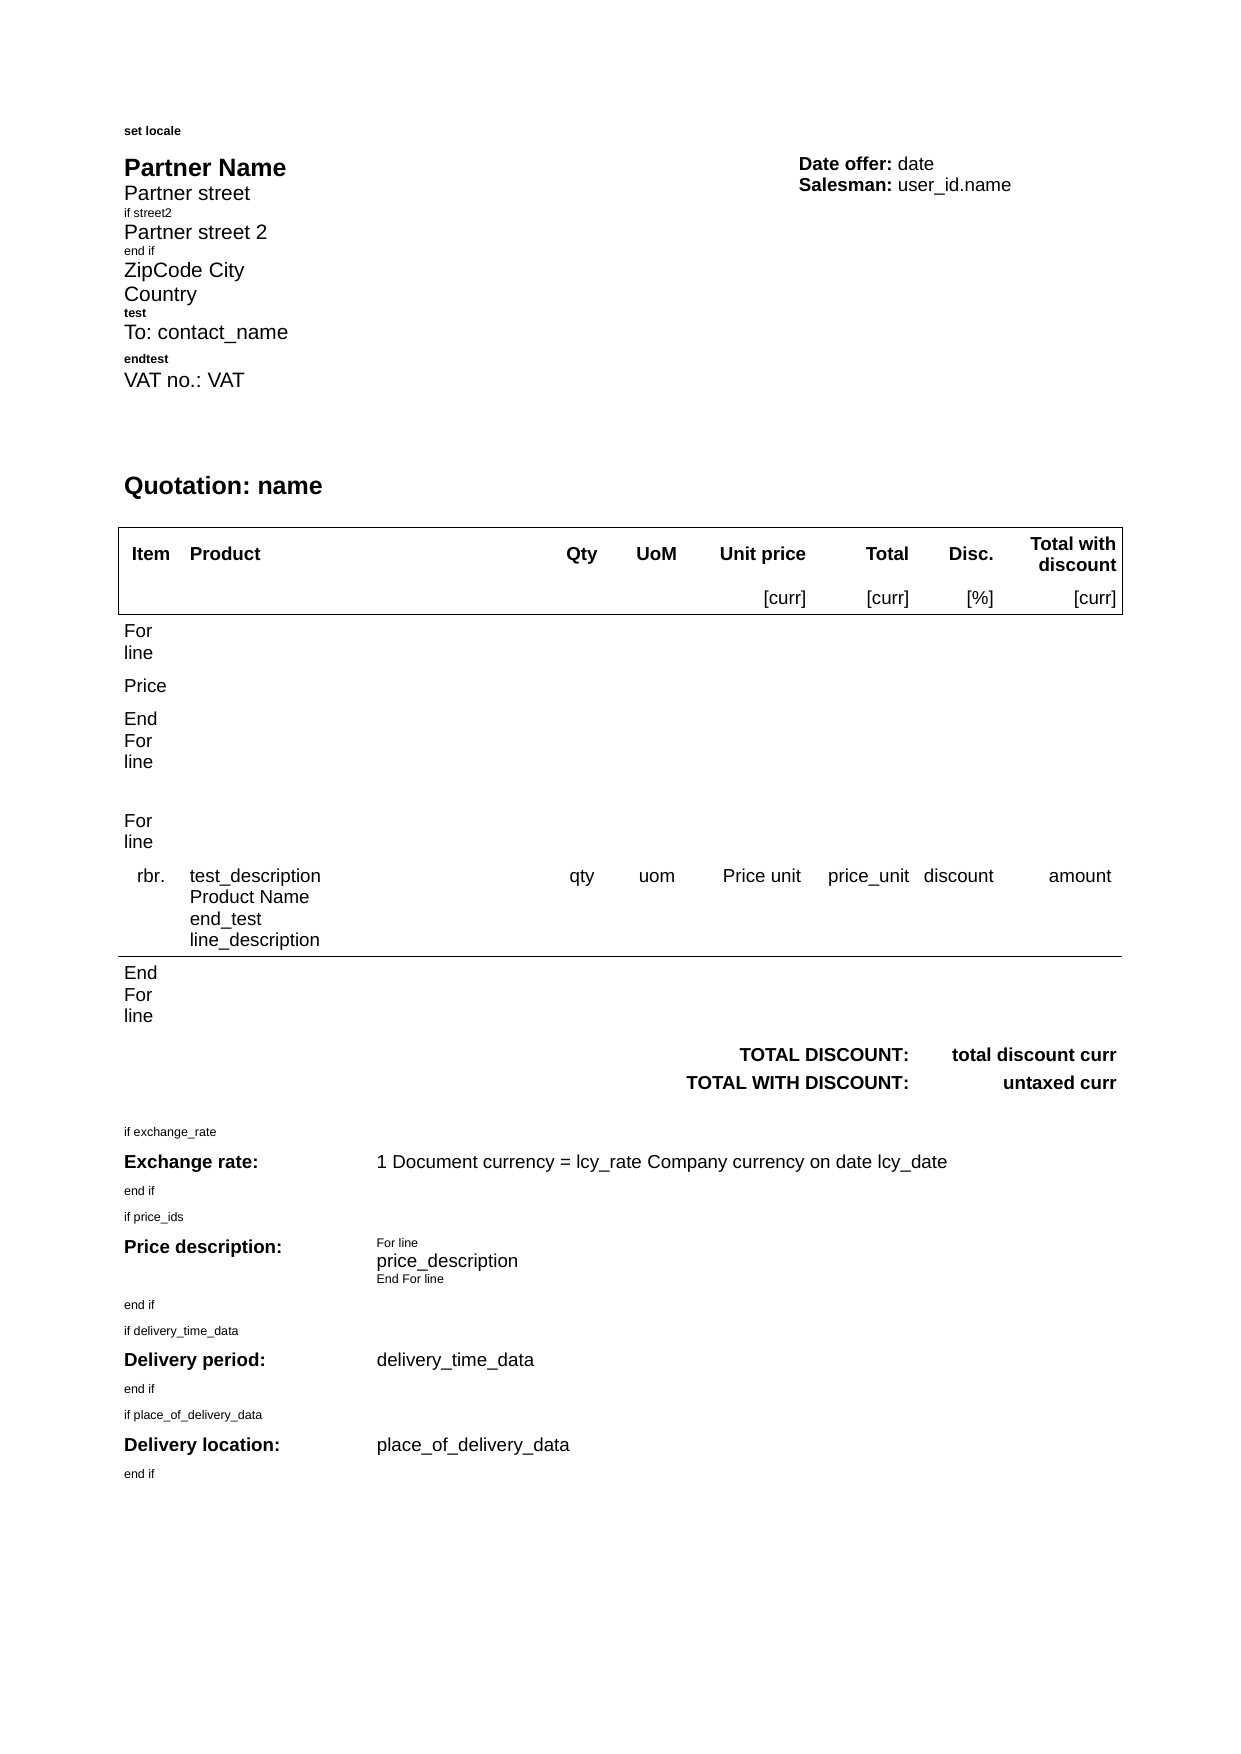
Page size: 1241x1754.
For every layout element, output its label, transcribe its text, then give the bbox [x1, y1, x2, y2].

table_cell Delivery location: [118, 1428, 371, 1461]
table_cell delivery_time_data [371, 1343, 1122, 1376]
table_cell [curr] [999, 581, 1122, 614]
table_cell [699, 957, 812, 1033]
table_header Product [184, 528, 549, 581]
table_cell 1 Document currency = lcy_rate Company currency on date lcy_date [371, 1145, 1122, 1178]
table_cell total discount curr untaxed curr [915, 1033, 1122, 1105]
table_cell end if [118, 1178, 1122, 1204]
table_cell [812, 702, 915, 778]
table_cell [549, 957, 614, 1033]
table_cell end if [118, 1292, 1122, 1317]
table_cell [614, 957, 699, 1033]
table_cell [614, 804, 699, 859]
table_cell [118, 778, 1122, 804]
table_cell [%] [915, 581, 999, 614]
table_header UoM [614, 528, 699, 581]
table_cell Price [118, 669, 1122, 702]
table_cell [184, 804, 549, 859]
table_cell [119, 581, 184, 614]
table_cell Exchange rate: [118, 1145, 371, 1178]
table_cell [549, 702, 614, 778]
table_cell [915, 702, 999, 778]
table_cell [549, 804, 614, 859]
table_cell qty [549, 859, 614, 956]
table_header if delivery_time_data [118, 1318, 1122, 1343]
table_cell [999, 957, 1122, 1033]
table_cell place_of_delivery_data [371, 1428, 1122, 1461]
table_cell End For line [118, 957, 184, 1033]
table_cell TOTAL DISCOUNT: TOTAL WITH DISCOUNT: [118, 1033, 915, 1105]
table_cell price_unit [812, 859, 915, 956]
table_cell [915, 615, 999, 669]
table_cell [549, 581, 614, 614]
table_cell [184, 702, 549, 778]
table_cell [812, 804, 915, 859]
table_cell For line [118, 615, 184, 669]
table_cell end if [118, 1461, 1122, 1487]
table_cell [curr] [699, 581, 812, 614]
table_cell [999, 702, 1122, 778]
table_cell For line price_description End For line [371, 1230, 1122, 1292]
table_cell test_description Product Name end_test line_description [184, 859, 549, 956]
table_cell Partner Name Partner street if street2 Partner street 2 end if ZipCode City Country test To: contact_name endtest VAT no.: VAT [118, 147, 793, 398]
table_cell if price_ids [118, 1204, 1122, 1230]
table_cell discount [915, 859, 999, 956]
table_cell [812, 957, 915, 1033]
table_cell [915, 957, 999, 1033]
table_cell Price unit [699, 859, 812, 956]
table_cell [614, 702, 699, 778]
table_cell [614, 615, 699, 669]
table_cell uom [614, 859, 699, 956]
table_cell [614, 581, 699, 614]
table_header Unit price [699, 528, 812, 581]
table_cell [184, 957, 549, 1033]
table_cell rbr. [118, 859, 184, 956]
table_header Total [812, 528, 915, 581]
table_cell [184, 581, 549, 614]
table_cell [699, 804, 812, 859]
table_cell [699, 615, 812, 669]
table_cell Price description: [118, 1230, 371, 1292]
table_cell End For line [118, 702, 184, 778]
table_cell amount [999, 859, 1122, 956]
table_cell [curr] [812, 581, 915, 614]
table_cell [915, 804, 999, 859]
table_header Quotation: name [118, 465, 1122, 505]
table_cell Date offer: date Salesman: user_id.name [793, 147, 1122, 398]
table_header if exchange_rate [118, 1119, 1122, 1145]
table_cell For line [118, 804, 184, 859]
table_cell [999, 804, 1122, 859]
table_cell if place_of_delivery_data [118, 1402, 1122, 1428]
table_cell [699, 702, 812, 778]
table_cell [184, 615, 549, 669]
table_header Total with discount [999, 528, 1122, 581]
table_header Item [119, 528, 184, 581]
table_cell Delivery period: [118, 1343, 371, 1376]
table_header Disc. [915, 528, 999, 581]
table_header Qty [549, 528, 614, 581]
table_cell [999, 615, 1122, 669]
table_header set locale [118, 118, 1122, 147]
table_cell [549, 615, 614, 669]
table_cell end if [118, 1376, 1122, 1402]
table_cell [812, 615, 915, 669]
